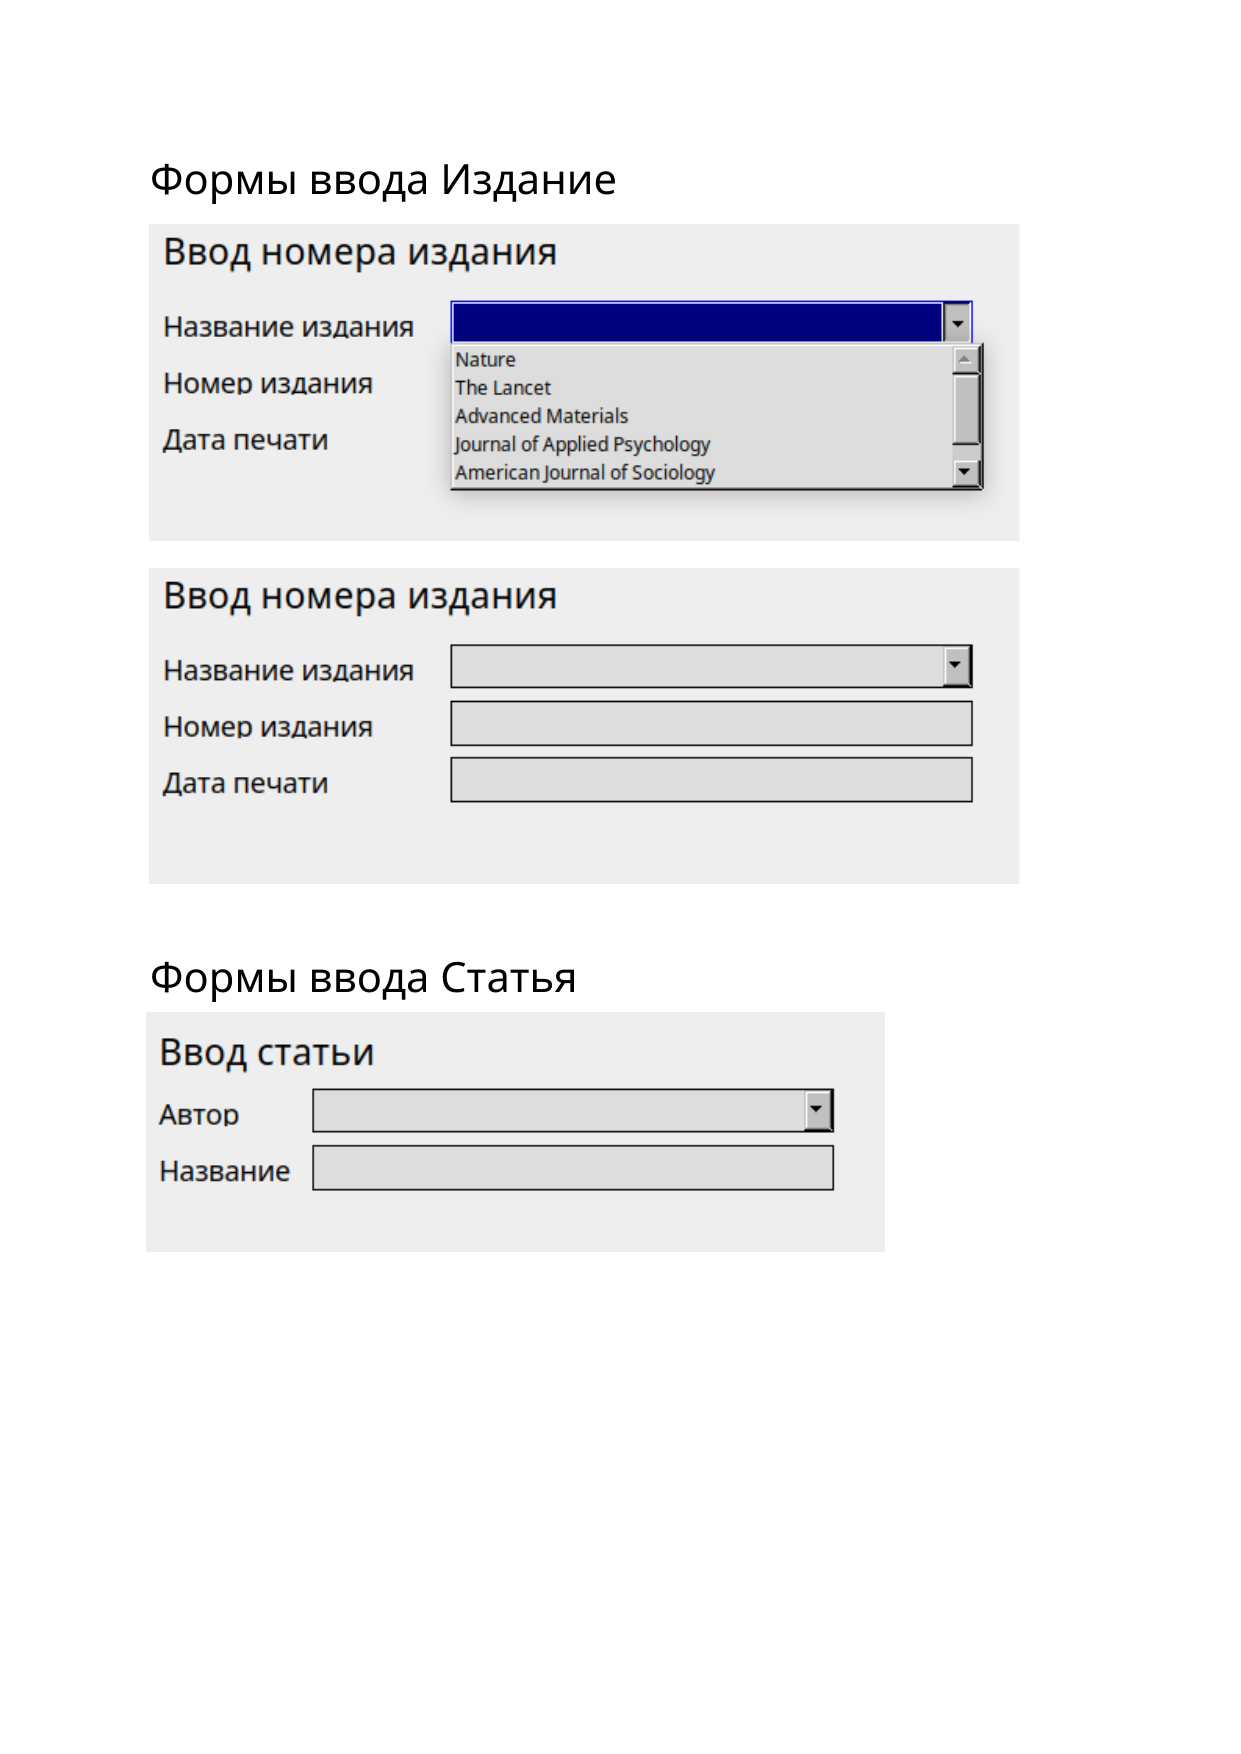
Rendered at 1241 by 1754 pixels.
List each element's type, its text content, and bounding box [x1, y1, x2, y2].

picture [149, 224, 1020, 541]
picture [146, 1012, 885, 1252]
text Формы ввода Статья [150, 947, 1090, 1004]
picture [149, 568, 1020, 884]
text Формы ввода Издание [150, 150, 1090, 207]
